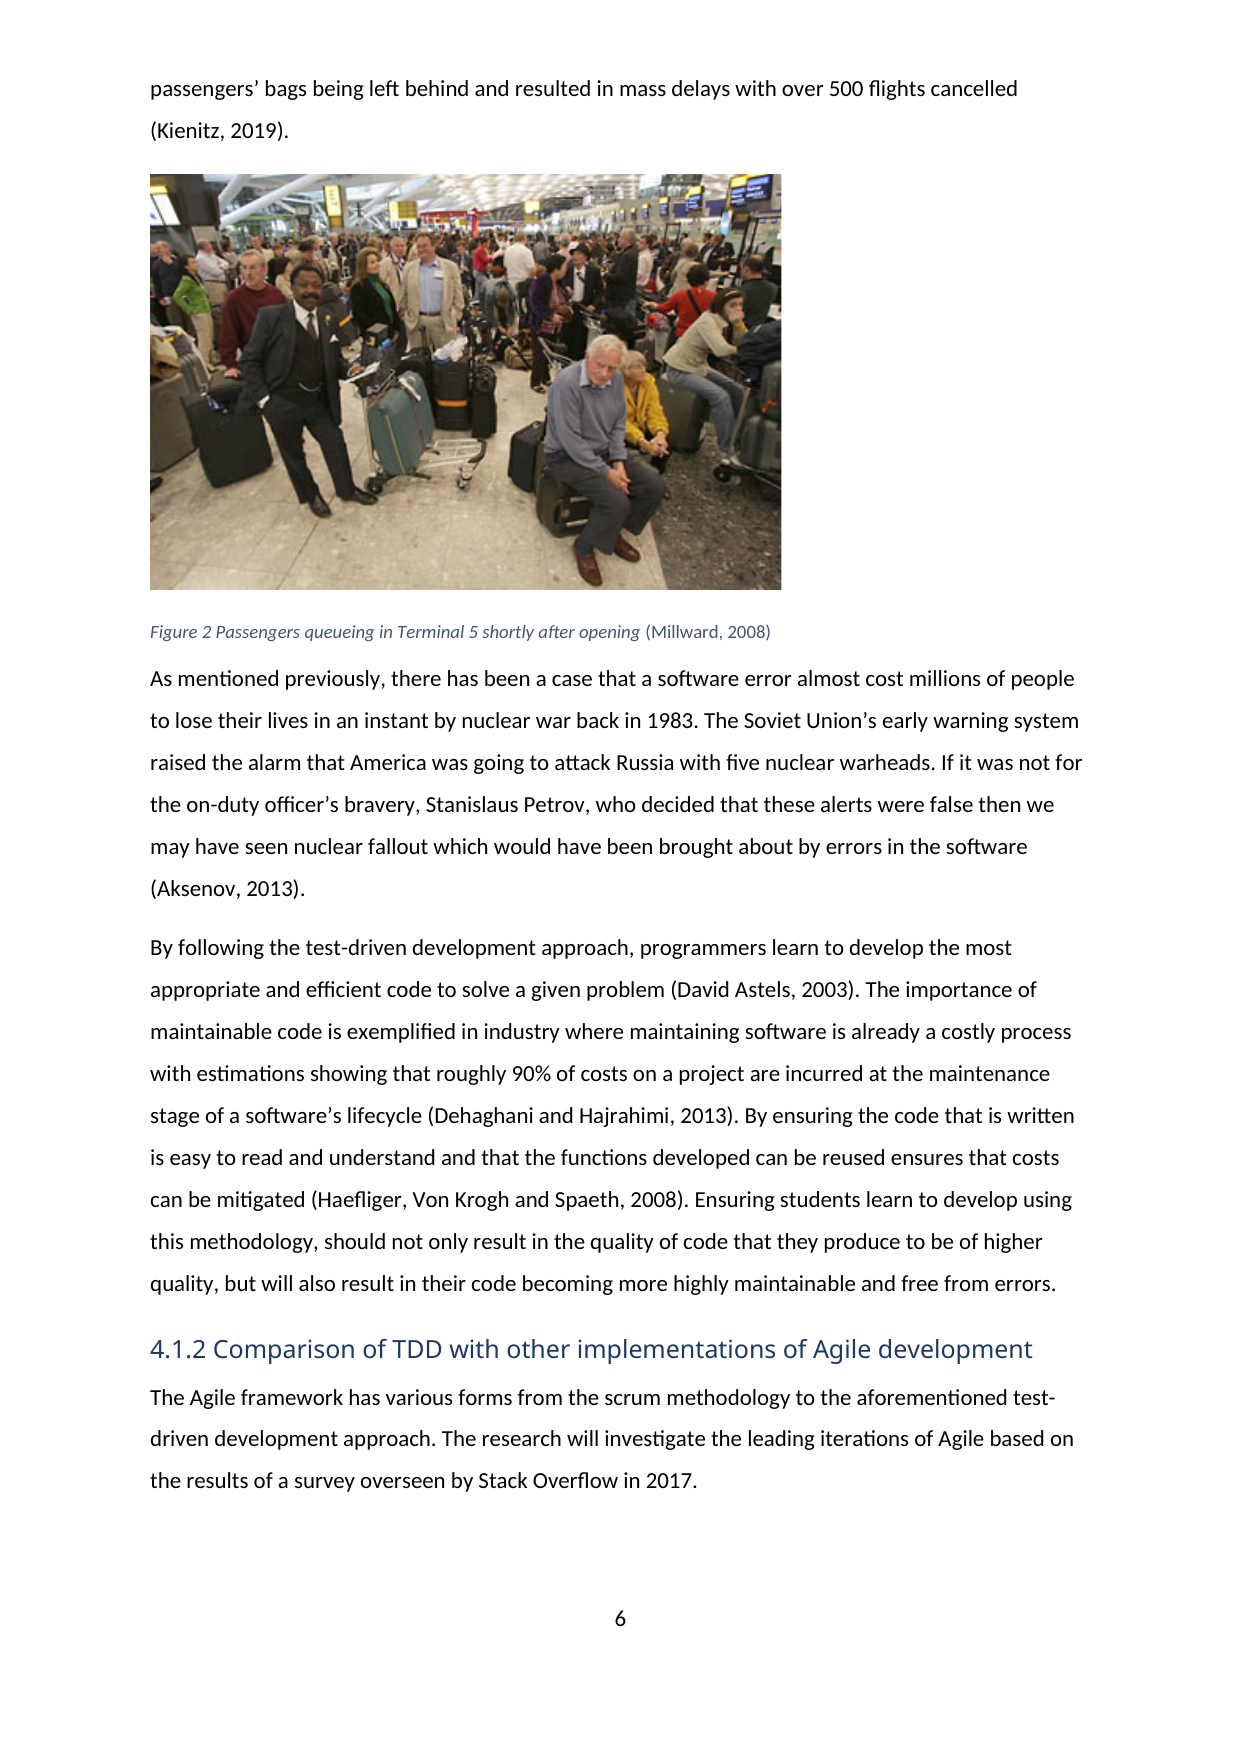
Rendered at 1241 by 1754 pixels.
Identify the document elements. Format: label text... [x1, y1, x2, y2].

text Figure 2 Passengers queueing in Terminal 5 shortly after opening (Millward, 2008) [150, 621, 1090, 643]
text The Agile framework has various forms from the scrum methodology to the aforementioned test-driven development approach. The research will investigate the leading iterations of Agile based on the results of a survey overseen by Stack Overflow in 2017. [150, 1383, 1090, 1494]
subtitle 4.1.2 Comparison of TDD with other implementations of Agile development [150, 1332, 1090, 1366]
text As mentioned previously, there has been a case that a software error almost cost millions of people to lose their lives in an instant by nuclear war back in 1983. The Soviet Union’s early warning system raised the alarm that America was going to attack Russia with five nuclear warheads. If it was not for the on-duty officer’s bravery, Stanislaus Petrov, who decided that these alerts were false then we may have seen nuclear fallout which would have been brought about by errors in the software (Aksenov, 2013). [150, 664, 1090, 902]
text By following the test-driven development approach, programmers learn to develop the most appropriate and efficient code to solve a given problem (David Astels, 2003). The importance of maintainable code is exemplified in industry where maintaining software is already a costly process with estimations showing that roughly 90% of costs on a project are incurred at the maintenance stage of a software’s lifecycle (Dehaghani and Hajrahimi, 2013). By ensuring the code that is written is easy to read and understand and that the functions developed can be reused ensures that costs can be mitigated (Haefliger, Von Krogh and Spaeth, 2008). Ensuring students learn to develop using this methodology, should not only result in the quality of code that they produce to be of higher quality, but will also result in their code becoming more highly maintainable and free from errors. [150, 933, 1090, 1297]
text passengers’ bags being left behind and resulted in mass delays with over 500 flights cancelled (Kienitz, 2019). [150, 74, 1090, 144]
